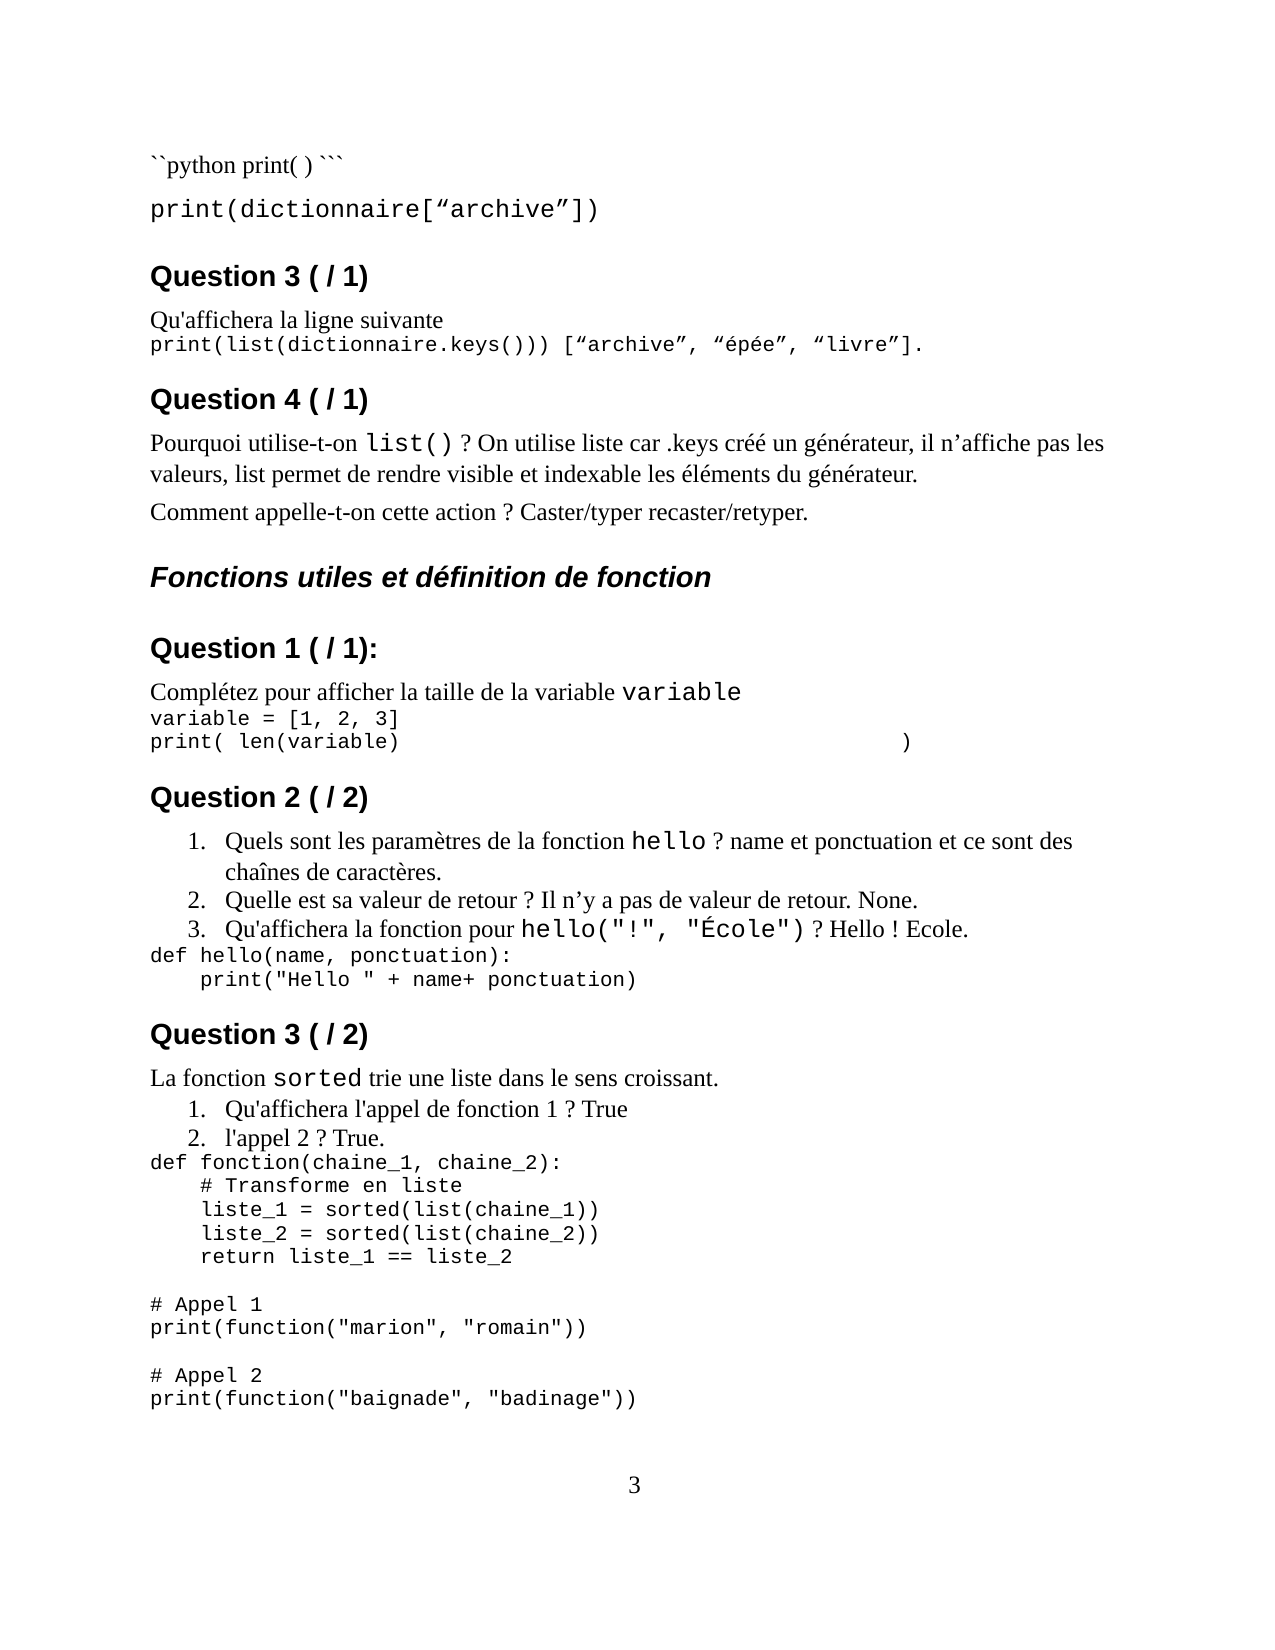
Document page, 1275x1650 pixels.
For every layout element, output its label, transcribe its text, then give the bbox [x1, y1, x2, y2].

text # Transforme en liste [150, 1175, 1125, 1199]
list Qu'affichera la fonction pour hello("!", "École") ? Hello ! Ecole. [187, 914, 1125, 945]
text liste_1 = sorted(list(chaine_1)) [150, 1199, 1125, 1223]
text def hello(name, ponctuation): [150, 945, 1125, 969]
text variable = [1, 2, 3] [150, 708, 1125, 731]
text liste_2 = sorted(list(chaine_2)) [150, 1223, 1125, 1246]
text return liste_1 == liste_2 [150, 1246, 1125, 1270]
list Quels sont les paramètres de la fonction hello ? name et ponctuation et ce sont des chaînes de caractères. [187, 826, 1125, 886]
text print(function("baignade", "badinage")) [150, 1388, 1125, 1412]
subtitle Question 3 ( / 2) [150, 1017, 1125, 1051]
list Qu'affichera l'appel de fonction 1 ? True [187, 1094, 1125, 1123]
list Quelle est sa valeur de retour ? Il n’y a pas de valeur de retour. None. [187, 886, 1125, 914]
text La fonction sorted trie une liste dans le sens croissant. [150, 1063, 1125, 1094]
subtitle Question 3 ( / 1) [150, 259, 1125, 292]
text print("Hello " + name+ ponctuation) [150, 969, 1125, 992]
text print(dictionnaire[“archive”]) [150, 197, 1125, 225]
subtitle Question 2 ( / 2) [150, 780, 1125, 813]
text print( len(variable) ) [150, 731, 1125, 755]
subtitle Question 4 ( / 1) [150, 382, 1125, 416]
text print(function("marion", "romain")) [150, 1317, 1125, 1341]
text ``python print( ) ``` [150, 150, 1125, 179]
text Complétez pour afficher la taille de la variable variable [150, 677, 1125, 708]
text # Appel 1 [150, 1294, 1125, 1317]
text Pourquoi utilise-t-on list() ? On utilise liste car .keys créé un générateur, il n’affiche pas les valeurs, list permet de rendre visible et indexable les éléments du générateur. [150, 428, 1125, 488]
text Comment appelle-t-on cette action ? Caster/typer recaster/retyper. [150, 497, 1125, 526]
text print(list(dictionnaire.keys())) [“archive”, “épée”, “livre”]. [150, 334, 1125, 357]
subtitle Question 1 ( / 1): [150, 631, 1125, 664]
list l'appel 2 ? True. [187, 1123, 1125, 1152]
subtitle Fonctions utiles et définition de fonction [150, 560, 1125, 593]
text # Appel 2 [150, 1364, 1125, 1388]
text def fonction(chaine_1, chaine_2): [150, 1152, 1125, 1175]
text Qu'affichera la ligne suivante [150, 305, 1125, 334]
